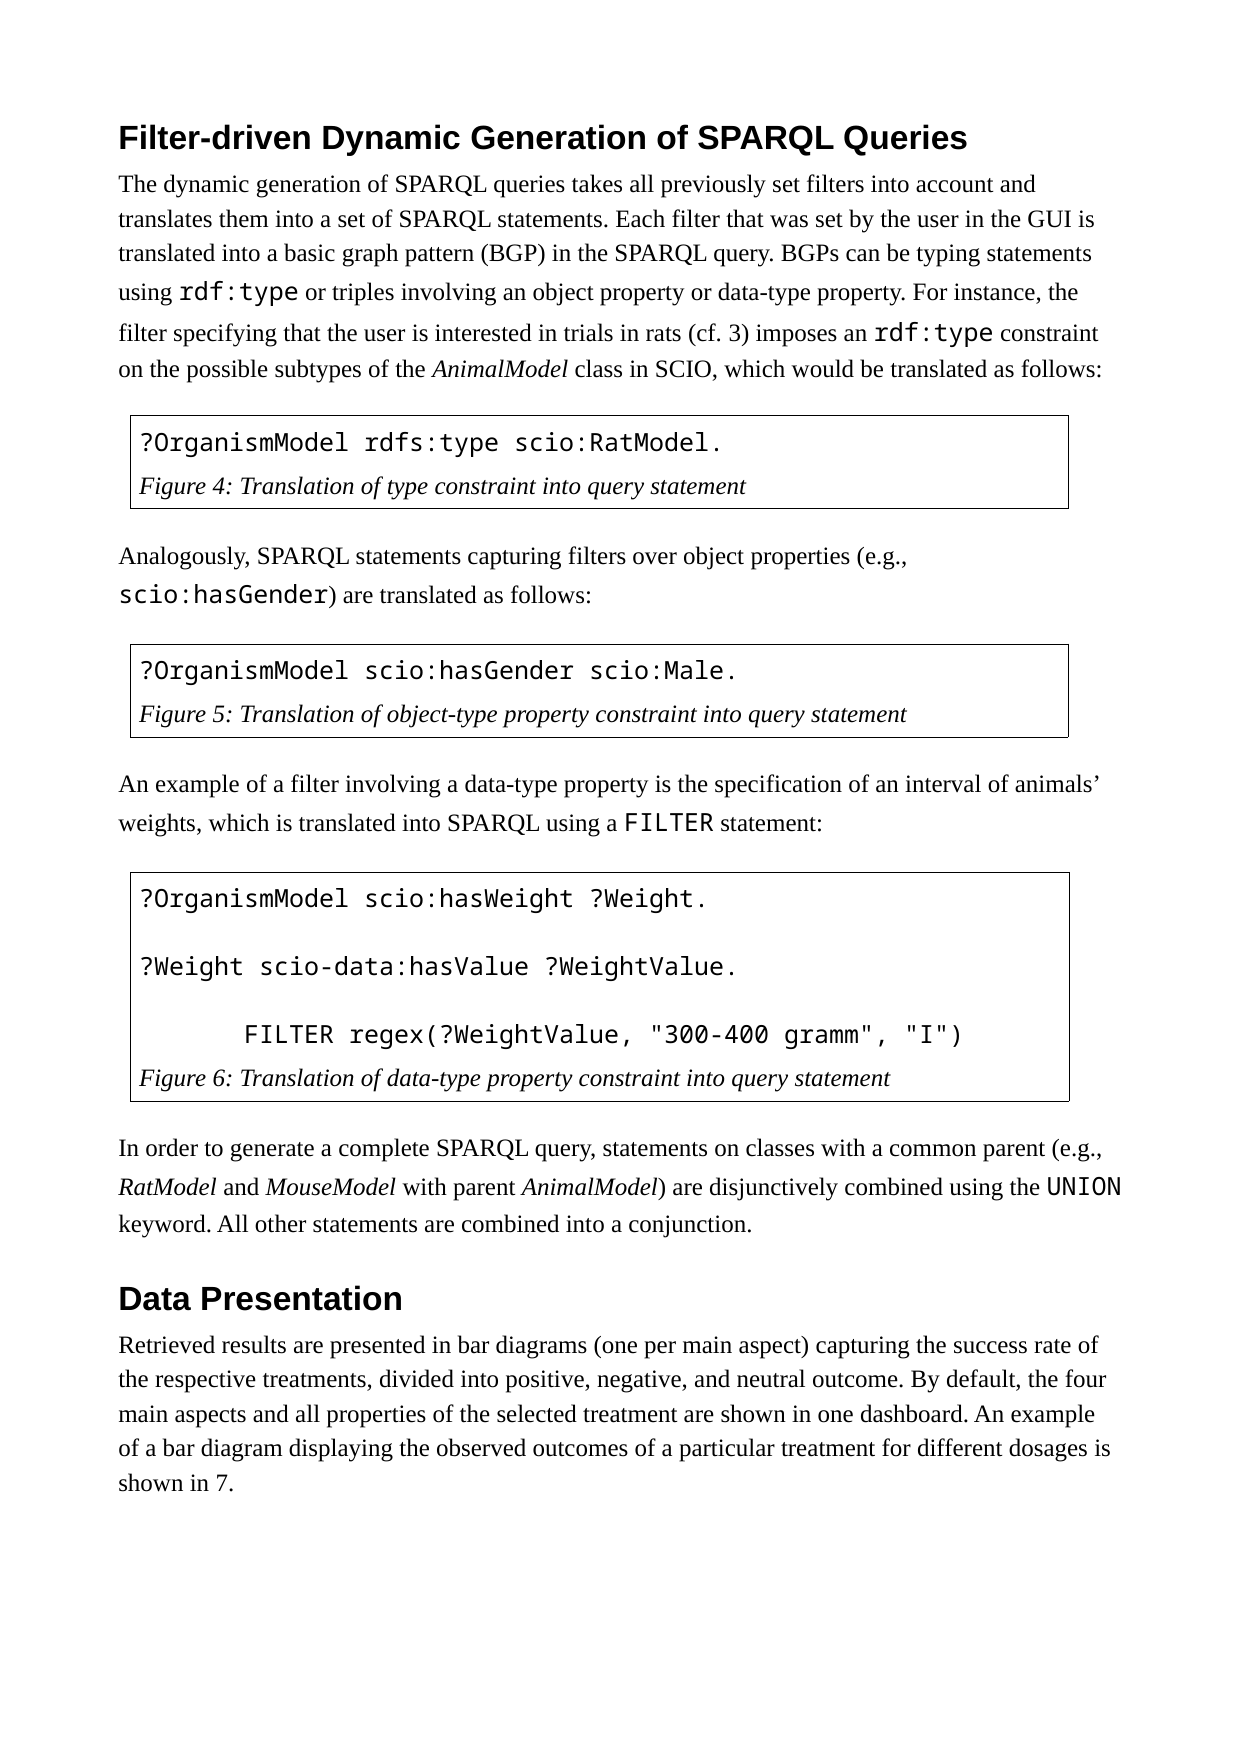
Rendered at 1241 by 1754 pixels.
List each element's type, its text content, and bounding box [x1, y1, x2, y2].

text FILTER regex(?WeightValue, "300-400 gramm", "I") [139, 983, 1060, 1051]
subtitle Filter-driven Dynamic Generation of SPARQL Queries [118, 118, 1122, 157]
text ?OrganismModel rdfs:type scio:RatModel. [139, 424, 1059, 458]
subtitle Data Presentation [118, 1279, 1122, 1317]
text Retrieved results are presented in bar diagrams (one per main aspect) capturing the success rate of the respective treatments, divided into positive, negative, and neutral outcome. By default, the four main aspects and all properties of the selected treatment are shown in one dashboard. An example of a bar diagram displaying the observed outcomes of a particular treatment for different dosages is shown in 7. [118, 1330, 1122, 1496]
text The dynamic generation of SPARQL queries takes all previously set filters into account and translates them into a set of SPARQL statements. Each filter that was set by the user in the GUI is translated into a basic graph pattern (BGP) in the SPARQL query. BGPs can be typing statements using rdf:type or triples involving an object property or data-type property. For instance, the filter specifying that the user is interested in trials in rats (cf. 3) imposes an rdf:type constraint on the possible subtypes of the AnimalModel class in SCIO, which would be translated as follows: [118, 169, 1122, 383]
text Analogously, SPARQL statements capturing filters over object properties (e.g., scio:hasGender) are translated as follows: [118, 541, 1122, 610]
text Figure 6: Translation of data-type property constraint into query statement [139, 1063, 1060, 1092]
text In order to generate a complete SPARQL query, statements on classes with a common parent (e.g., RatModel and MouseModel with parent AnimalModel) are disjunctively combined using the UNION keyword. All other statements are combined into a conjunction. [118, 1133, 1122, 1237]
text ?OrganismModel scio:hasGender scio:Male. [139, 652, 1059, 687]
text ?OrganismModel scio:hasWeight ?Weight. [139, 881, 1060, 915]
text Figure 4: Translation of type constraint into query statement [139, 471, 1059, 499]
text ?Weight scio-data:hasValue ?WeightValue. [139, 915, 1060, 983]
text An example of a filter involving a data-type property is the specification of an interval of animals’ weights, which is translated into SPARQL using a FILTER statement: [118, 769, 1122, 838]
text Figure 5: Translation of object-type property constraint into query statement [139, 699, 1059, 728]
